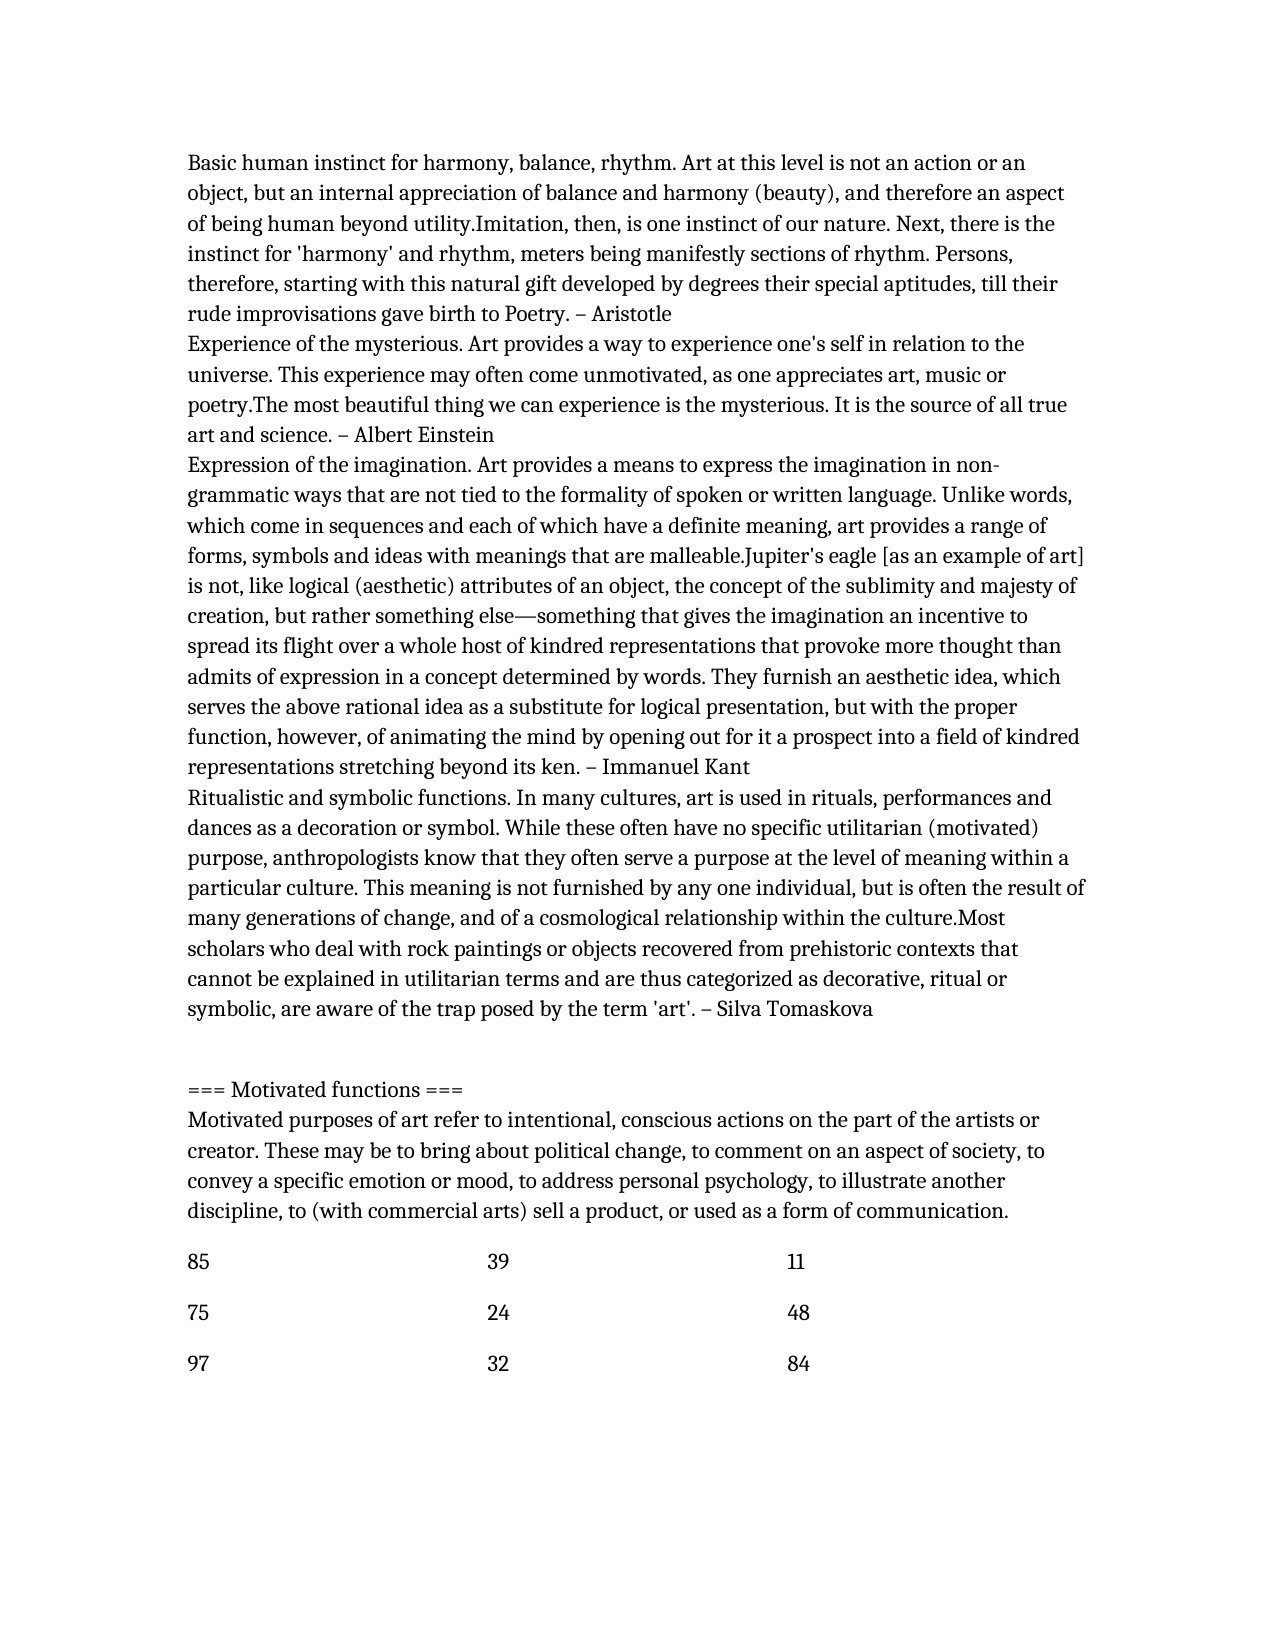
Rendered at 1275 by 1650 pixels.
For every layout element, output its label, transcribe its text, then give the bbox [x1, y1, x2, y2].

table_cell 75 [176, 1300, 476, 1351]
table_header 39 [476, 1249, 776, 1300]
text === Motivated functions === Motivated purposes of art refer to intentional, conscious actions on the part of the artists or creator. These may be to bring about political change, to comment on an aspect of society, to convey a specific emotion or mood, to address personal psychology, to illustrate another discipline, to (with commercial arts) sell a product, or used as a form of communication. [187, 1047, 1087, 1224]
table_cell 84 [776, 1351, 1076, 1402]
table_cell 32 [476, 1351, 776, 1402]
table_cell 24 [476, 1300, 776, 1351]
table_header 11 [776, 1249, 1076, 1300]
table_cell 48 [776, 1300, 1076, 1351]
table_header 85 [176, 1249, 476, 1300]
text Basic human instinct for harmony, balance, rhythm. Art at this level is not an action or an object, but an internal appreciation of balance and harmony (beauty), and therefore an aspect of being human beyond utility.Imitation, then, is one instinct of our nature. Next, there is the instinct for 'harmony' and rhythm, meters being manifestly sections of rhythm. Persons, therefore, starting with this natural gift developed by degrees their special aptitudes, till their rude improvisations gave birth to Poetry. – Aristotle Experience of the mysterious. Art provides a way to experience one's self in relation to the universe. This experience may often come unmotivated, as one appreciates art, music or poetry.The most beautiful thing we can experience is the mysterious. It is the source of all true art and science. – Albert Einstein Expression of the imagination. Art provides a means to express the imagination in non-grammatic ways that are not tied to the formality of spoken or written language. Unlike words, which come in sequences and each of which have a definite meaning, art provides a range of forms, symbols and ideas with meanings that are malleable.Jupiter's eagle [as an example of art] is not, like logical (aesthetic) attributes of an object, the concept of the sublimity and majesty of creation, but rather something else—something that gives the imagination an incentive to spread its flight over a whole host of kindred representations that provoke more thought than admits of expression in a concept determined by words. They furnish an aesthetic idea, which serves the above rational idea as a substitute for logical presentation, but with the proper function, however, of animating the mind by opening out for it a prospect into a field of kindred representations stretching beyond its ken. – Immanuel Kant Ritualistic and symbolic functions. In many cultures, art is used in rituals, performances and dances as a decoration or symbol. While these often have no specific utilitarian (motivated) purpose, anthropologists know that they often serve a purpose at the level of meaning within a particular culture. This meaning is not furnished by any one individual, but is often the result of many generations of change, and of a cosmological relationship within the culture.Most scholars who deal with rock paintings or objects recovered from prehistoric contexts that cannot be explained in utilitarian terms and are thus categorized as decorative, ritual or symbolic, are aware of the trap posed by the term 'art'. – Silva Tomaskova [187, 150, 1087, 1022]
table_cell 97 [176, 1351, 476, 1402]
